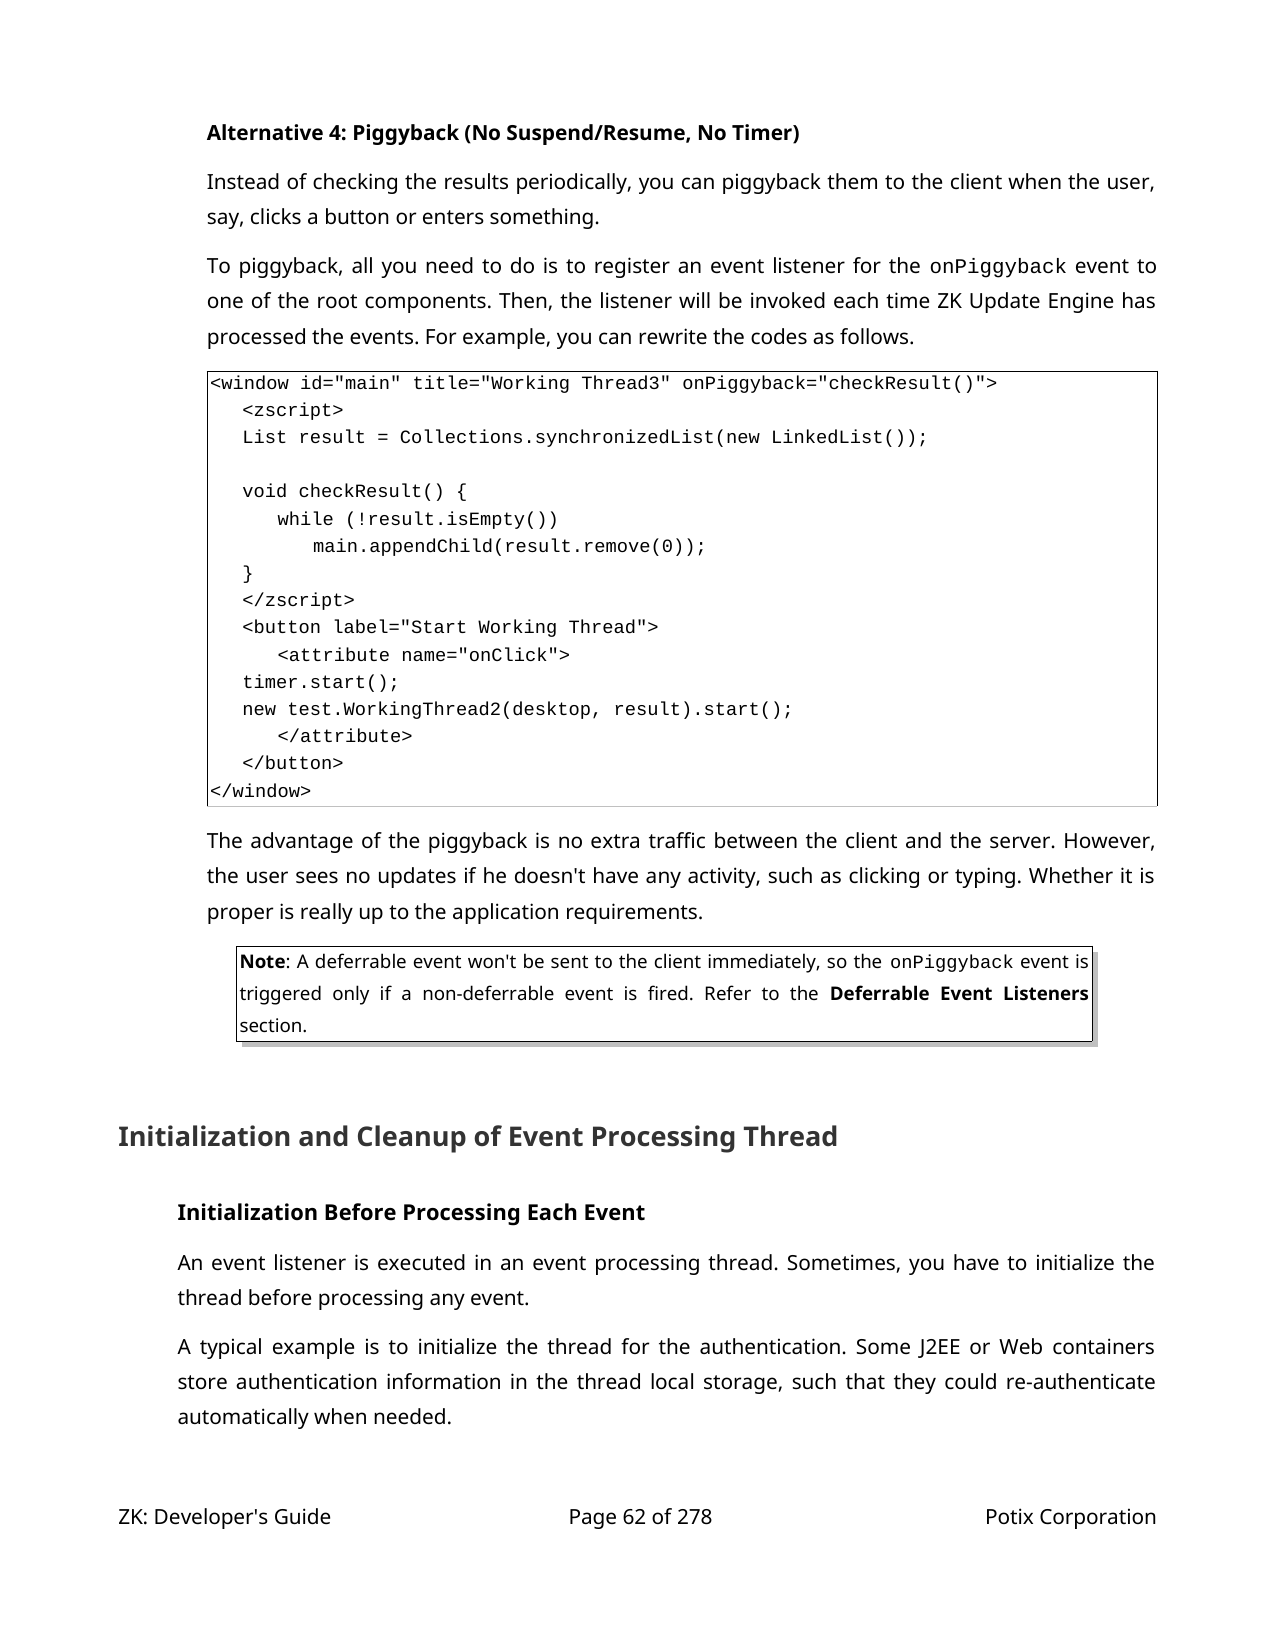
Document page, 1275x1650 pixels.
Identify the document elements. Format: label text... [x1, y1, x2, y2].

subtitle Initialization Before Processing Each Event [177, 1197, 1157, 1227]
text <window id="main" title="Working Thread3" onPiggyback="checkResult()"> [208, 372, 1157, 395]
text </attribute> [208, 724, 1157, 748]
text while (!result.isEmpty()) [208, 507, 1157, 531]
text <button label="Start Working Thread"> [208, 615, 1157, 639]
text Note: A deferrable event won't be sent to the client immediately, so the onPiggyback event is triggered only if a non-deferrable event is fired. Refer to the Deferrable Event Listeners section. [237, 947, 1092, 1041]
text A typical example is to initialize the thread for the authentication. Some J2EE or Web containers store authentication information in the thread local storage, such that they could re-authenticate automatically when needed. [177, 1332, 1157, 1431]
text timer.start(); [208, 670, 1157, 694]
subtitle Alternative 4: Piggyback (No Suspend/Resume, No Timer) [207, 118, 1157, 146]
text </button> [208, 751, 1157, 776]
text The advantage of the piggyback is no extra traffic between the client and the server. However, the user sees no updates if he doesn't have any activity, such as clicking or typing. Whether it is proper is really up to the application requirements. [207, 826, 1157, 925]
text <zscript> [208, 398, 1157, 422]
text <attribute name="onClick"> [208, 642, 1157, 667]
text An event listener is executed in an event processing thread. Sometimes, you have to initialize the thread before processing any event. [177, 1248, 1157, 1311]
text } [208, 561, 1157, 585]
text main.appendChild(result.remove(0)); [208, 534, 1157, 558]
text </zscript> [208, 588, 1157, 612]
text To piggyback, all you need to do is to register an event listener for the onPiggyback event to one of the root components. Then, the listener will be invoked each time ZK Update Engine has processed the events. For example, you can rewrite the codes as follows. [207, 251, 1157, 350]
text </window> [208, 778, 1157, 806]
text new test.WorkingThread2(desktop, result).start(); [208, 697, 1157, 721]
subtitle Initialization and Cleanup of Event Processing Thread [118, 1118, 1157, 1155]
text List result = Collections.synchronizedList(new LinkedList()); [208, 425, 1157, 449]
text void checkResult() { [208, 479, 1157, 504]
text Instead of checking the results periodically, you can piggyback them to the client when the user, say, clicks a button or enters something. [207, 167, 1157, 230]
